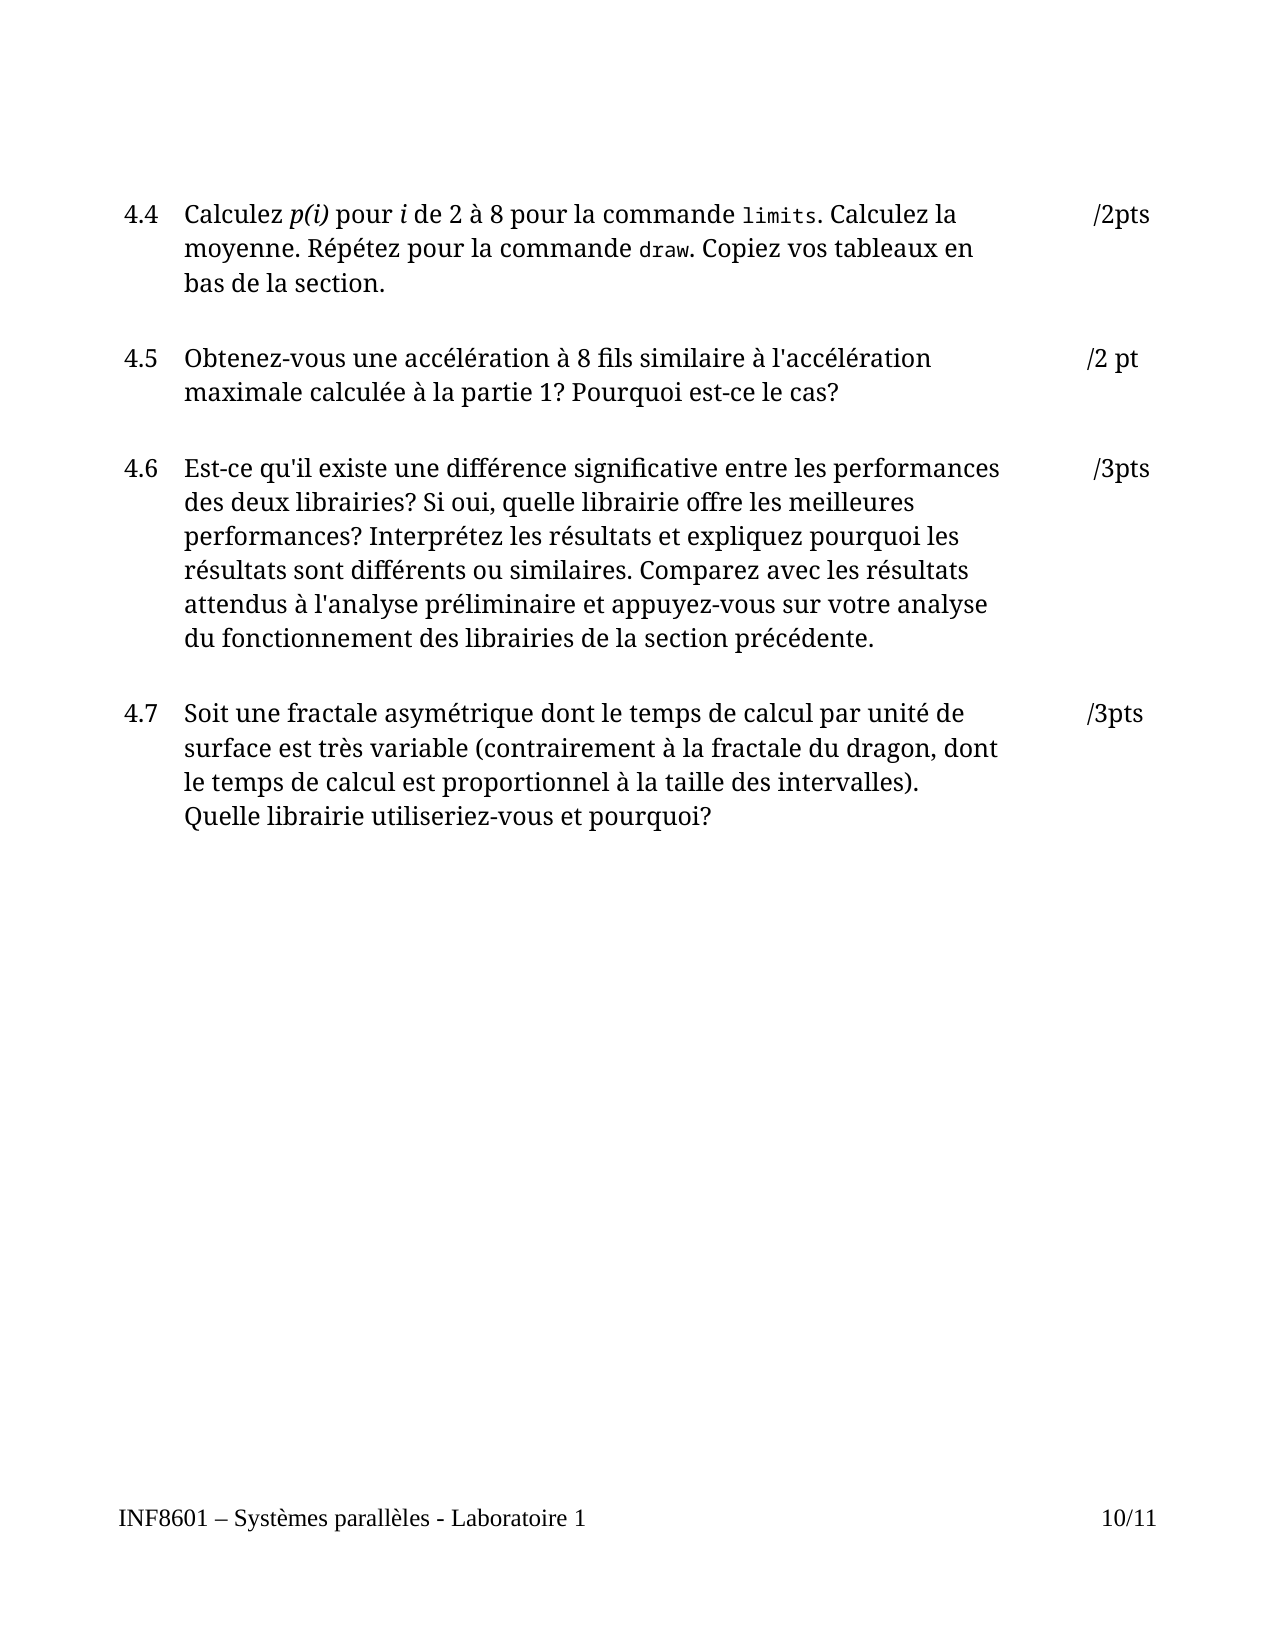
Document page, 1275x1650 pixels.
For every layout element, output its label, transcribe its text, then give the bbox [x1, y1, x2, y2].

table_cell [1008, 430, 1081, 675]
table_cell Est-ce qu'il existe une différence significative entre les performances des deux librairies? Si oui, quelle librairie offre les meilleures performances? Interprétez les résultats et expliquez pourquoi les résultats sont différents ou similaires. Comparez avec les résultats attendus à l'analyse préliminaire et appuyez-vous sur votre analyse du fonctionnement des librairies de la section précédente. [118, 430, 1007, 675]
table_cell /3pts [1081, 675, 1157, 853]
table_cell Obtenez-vous une accélération à 8 fils similaire à l'accélération maximale calculée à la partie 1? Pourquoi est-ce le cas? [118, 320, 1007, 429]
table_cell Soit une fractale asymétrique dont le temps de calcul par unité de surface est très variable (contrairement à la fractale du dragon, dont le temps de calcul est proportionnel à la taille des intervalles). Quelle librairie utiliseriez-vous et pourquoi? [118, 675, 1007, 853]
table_cell /2pts [1081, 176, 1157, 320]
table_cell [1008, 176, 1081, 320]
table_cell [1008, 320, 1081, 429]
table_cell /3pts [1081, 430, 1157, 675]
table_cell /2 pt [1081, 320, 1157, 429]
table_cell [1008, 675, 1081, 853]
table_cell Calculez p(i) pour i de 2 à 8 pour la commande limits. Calculez la moyenne. Répétez pour la commande draw. Copiez vos tableaux en bas de la section. [118, 176, 1007, 320]
